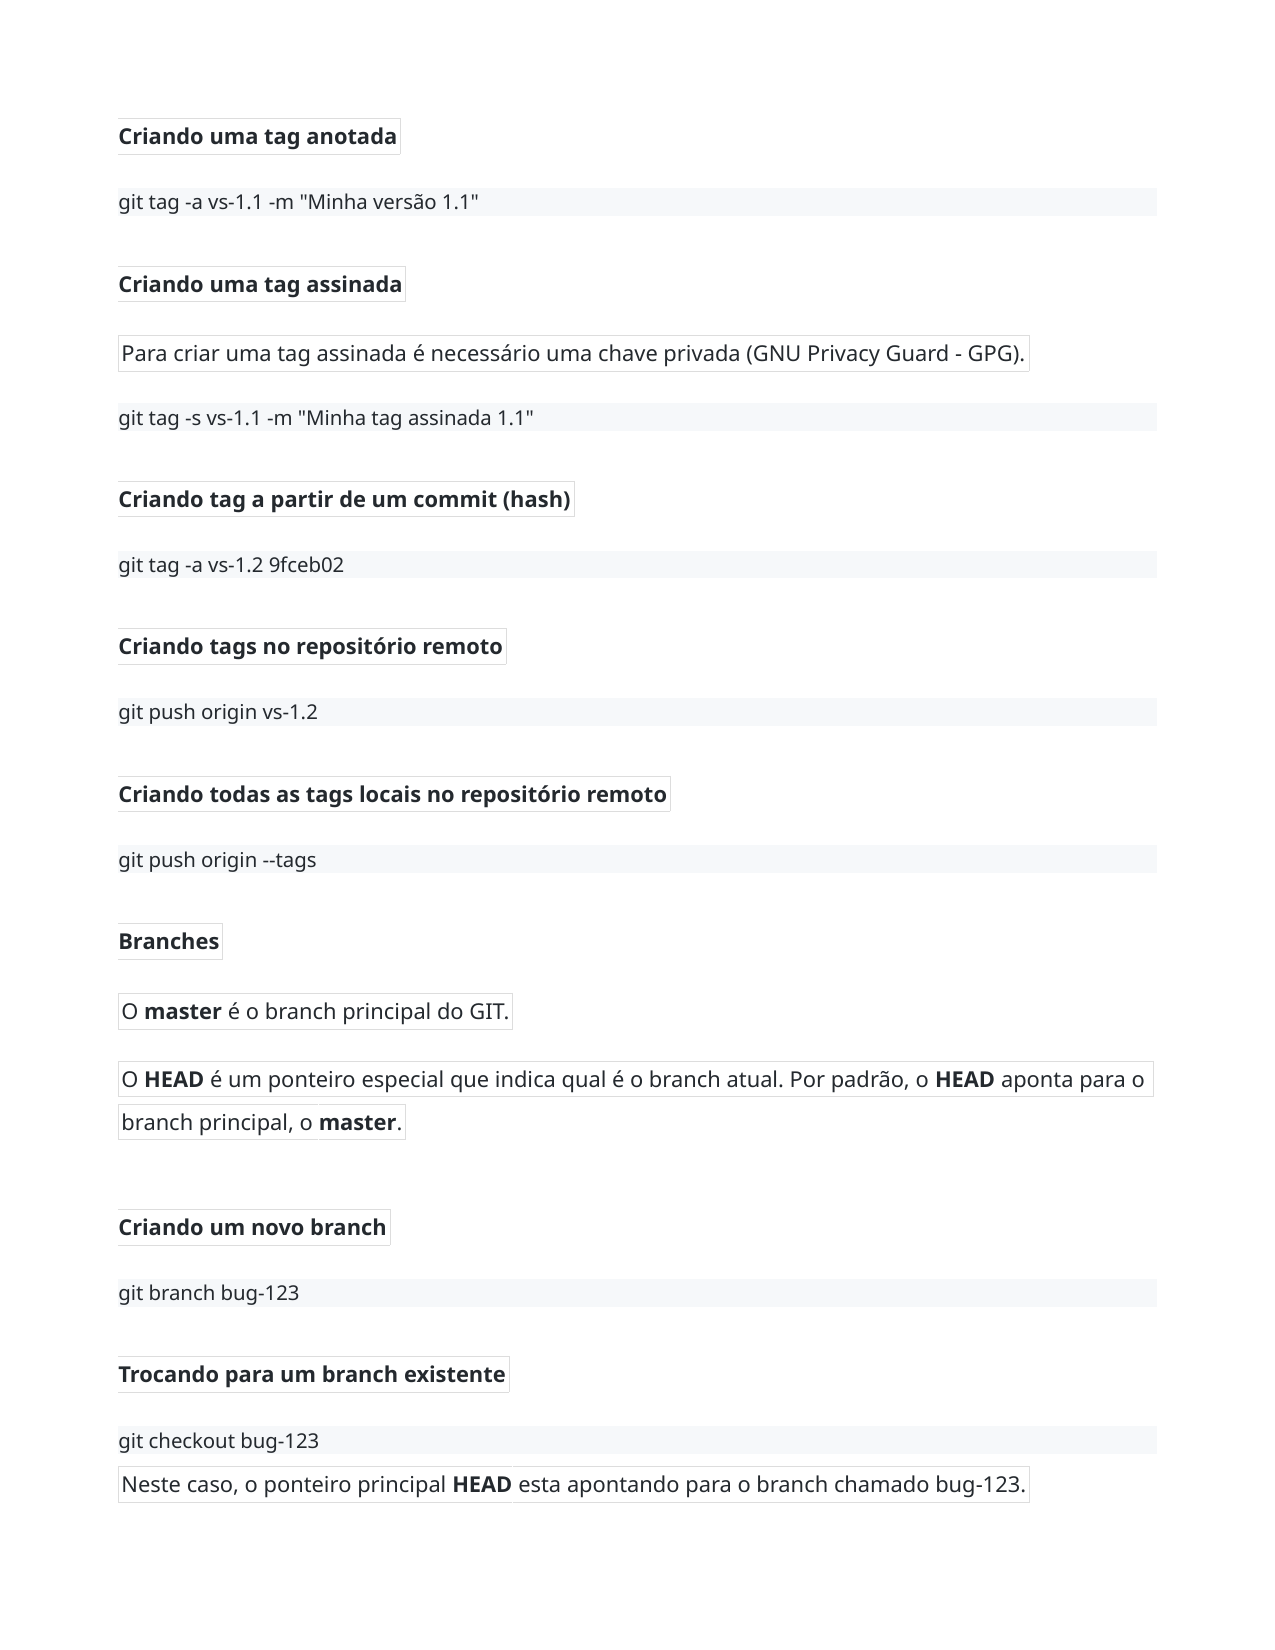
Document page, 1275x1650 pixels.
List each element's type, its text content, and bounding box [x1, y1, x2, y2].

text git push origin --tags [118, 845, 1157, 873]
text git tag -a vs-1.2 9fceb02 [118, 551, 1157, 578]
subtitle Criando tag a partir de um commit (hash) [118, 482, 574, 516]
text [1030, 335, 1157, 371]
subtitle Criando tags no repositório remoto [118, 629, 506, 664]
subtitle [507, 628, 1157, 664]
subtitle [671, 776, 1157, 811]
text git tag -a vs-1.1 -m "Minha versão 1.1" [118, 188, 1157, 216]
text O master é o branch principal do GIT. [119, 994, 512, 1029]
text [1030, 1466, 1157, 1502]
subtitle [575, 481, 1157, 517]
subtitle Branches [118, 924, 222, 959]
text git branch bug-123 [118, 1279, 1157, 1307]
text git tag -s vs-1.1 -m "Minha tag assinada 1.1" [118, 403, 1157, 431]
subtitle Criando uma tag anotada [118, 119, 400, 154]
text O HEAD é um ponteiro especial que indica qual é o branch atual. Por padrão, o HEAD aponta para o branch principal, o master. [118, 1061, 1157, 1139]
subtitle [223, 923, 1157, 959]
subtitle Criando um novo branch [118, 1210, 390, 1245]
subtitle [406, 266, 1157, 301]
text Neste caso, o ponteiro principal HEAD esta apontando para o branch chamado bug-123. [119, 1467, 1029, 1502]
text git checkout bug-123 [118, 1426, 1157, 1454]
subtitle Criando todas as tags locais no repositório remoto [118, 777, 670, 811]
text Para criar uma tag assinada é necessário uma chave privada (GNU Privacy Guard - GPG). [119, 336, 1029, 371]
text git push origin vs-1.2 [118, 698, 1157, 726]
subtitle [391, 1209, 1157, 1245]
subtitle Criando uma tag assinada [118, 267, 405, 301]
subtitle [401, 118, 1157, 154]
text [513, 993, 1157, 1029]
subtitle [510, 1356, 1157, 1392]
subtitle Trocando para um branch existente [118, 1357, 509, 1392]
